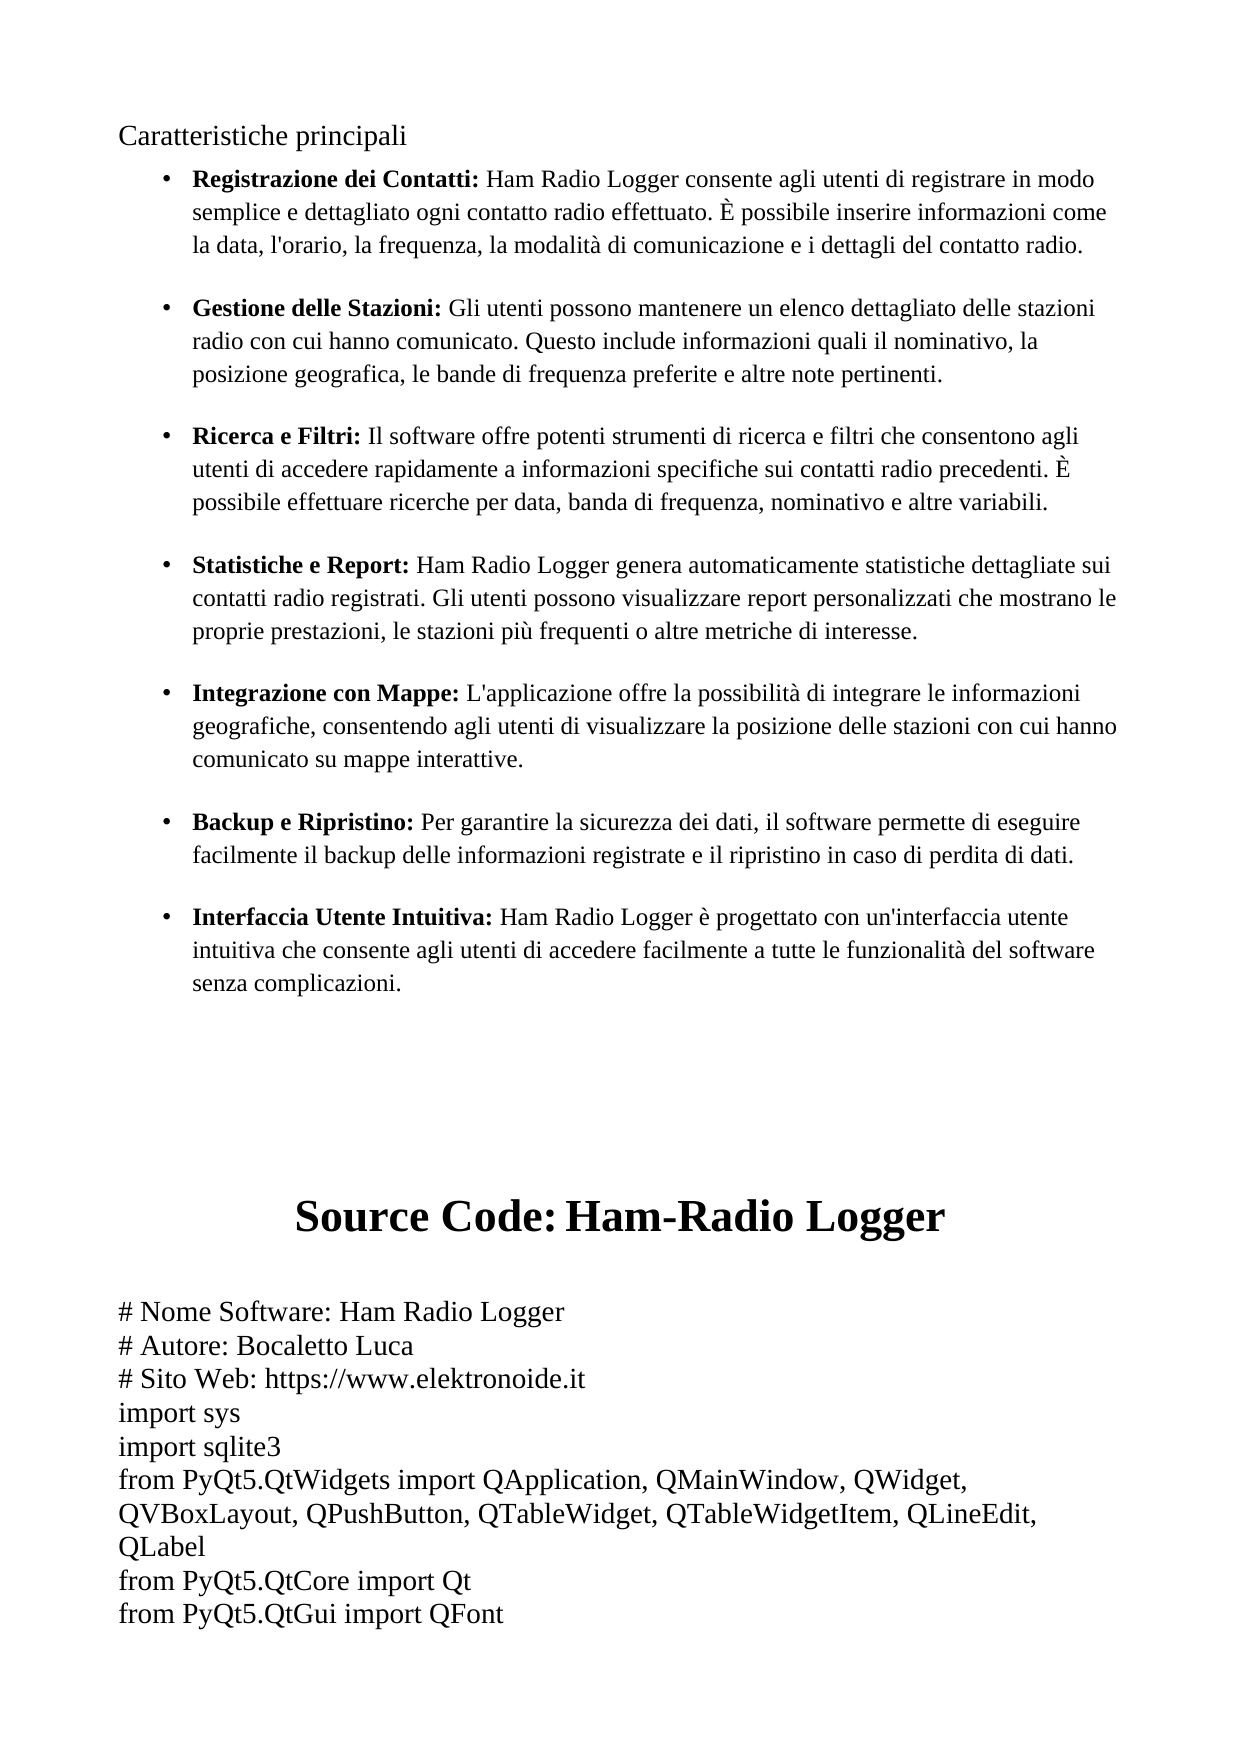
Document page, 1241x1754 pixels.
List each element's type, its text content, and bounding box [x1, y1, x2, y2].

text import sys [118, 1395, 1122, 1429]
text from PyQt5.QtCore import Qt [118, 1563, 1122, 1596]
text from PyQt5.QtGui import QFont [118, 1596, 1122, 1630]
list Registrazione dei Contatti: Ham Radio Logger consente agli utenti di registrare in modo semplice e dettagliato ogni contatto radio effettuato. È possibile inserire informazioni come la data, l'orario, la frequenza, la modalità di comunicazione e i dettagli del contatto radio. [162, 164, 1122, 259]
text # Nome Software: Ham Radio Logger [118, 1294, 1122, 1328]
list Ricerca e Filtri: Il software offre potenti strumenti di ricerca e filtri che consentono agli utenti di accedere rapidamente a informazioni specifiche sui contatti radio precedenti. È possibile effettuare ricerche per data, banda di frequenza, nominativo e altre variabili. [162, 421, 1122, 516]
text # Sito Web: https://www.elektronoide.it [118, 1362, 1122, 1395]
list Interfaccia Utente Intuitiva: Ham Radio Logger è progettato con un'interfaccia utente intuitiva che consente agli utenti di accedere facilmente a tutte le funzionalità del software senza complicazioni. [162, 902, 1122, 997]
list Backup e Ripristino: Per garantire la sicurezza dei dati, il software permette di eseguire facilmente il backup delle informazioni registrate e il ripristino in caso di perdita di dati. [162, 807, 1122, 869]
list Statistiche e Report: Ham Radio Logger genera automaticamente statistiche dettagliate sui contatti radio registrati. Gli utenti possono visualizzare report personalizzati che mostrano le proprie prestazioni, le stazioni più frequenti o altre metriche di interesse. [162, 550, 1122, 644]
text Source Code: Ham-Radio Logger [118, 1189, 1122, 1242]
text import sqlite3 [118, 1429, 1122, 1462]
text from PyQt5.QtWidgets import QApplication, QMainWindow, QWidget, QVBoxLayout, QPushButton, QTableWidget, QTableWidgetItem, QLineEdit, QLabel [118, 1462, 1122, 1563]
list Integrazione con Mappe: L'applicazione offre la possibilità di integrare le informazioni geografiche, consentendo agli utenti di visualizzare la posizione delle stazioni con cui hanno comunicato su mappe interattive. [162, 678, 1122, 773]
text # Autore: Bocaletto Luca [118, 1328, 1122, 1362]
subtitle Caratteristiche principali [118, 118, 1122, 152]
list Gestione delle Stazioni: Gli utenti possono mantenere un elenco dettagliato delle stazioni radio con cui hanno comunicato. Questo include informazioni quali il nominativo, la posizione geografica, le bande di frequenza preferite e altre note pertinenti. [162, 293, 1122, 387]
